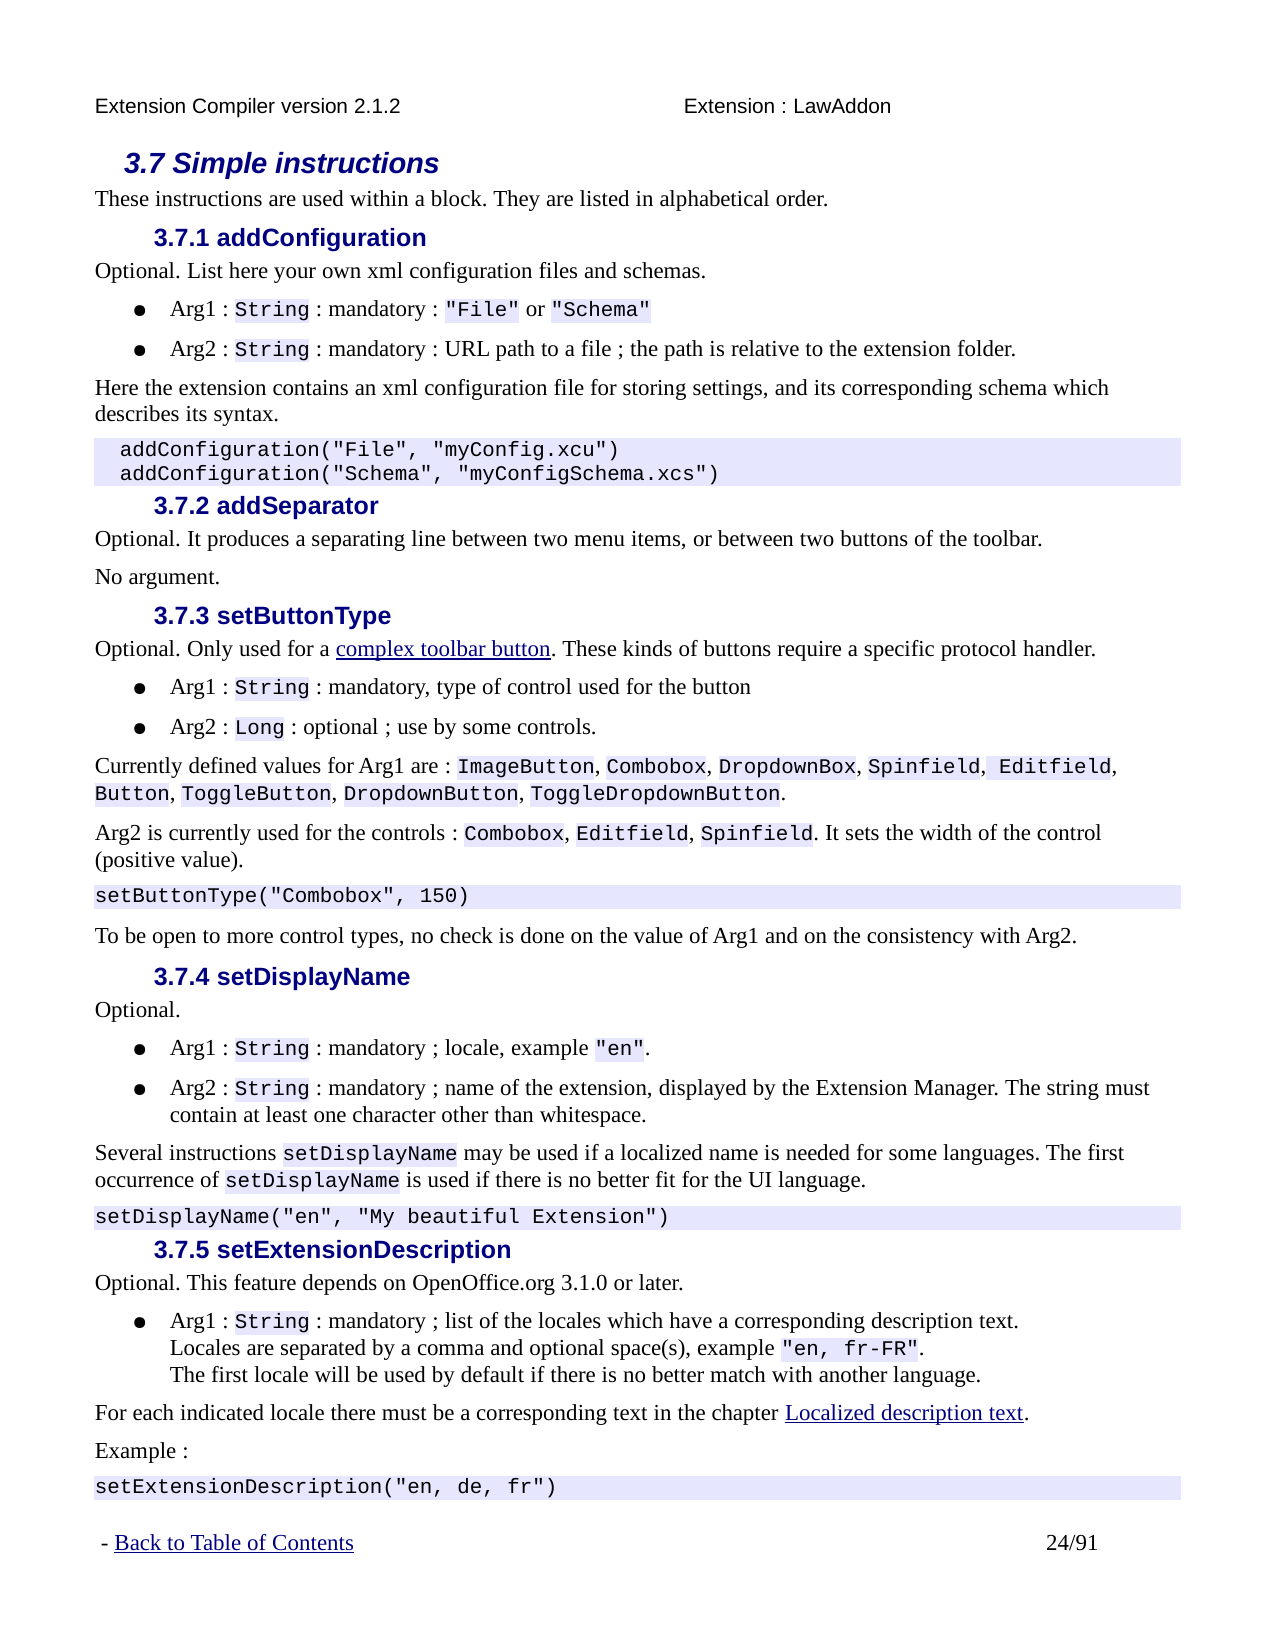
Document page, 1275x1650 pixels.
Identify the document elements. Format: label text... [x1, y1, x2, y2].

subtitle addConfiguration [153, 224, 1181, 252]
list Arg2 : Long : optional ; use by some controls. [132, 714, 1181, 741]
subtitle setDisplayName [153, 963, 1181, 991]
text Optional. This feature depends on OpenOffice.org 3.1.0 or later. [94, 1270, 1181, 1296]
text To be open to more control types, no check is done on the value of Arg1 and on the consistency with Arg2. [94, 923, 1181, 949]
text setButtonType("Combobox", 150) [94, 885, 1181, 909]
list Arg1 : String : mandatory, type of control used for the button [132, 674, 1181, 701]
text No argument. [94, 564, 1181, 590]
subtitle Simple instructions [124, 147, 1181, 180]
text Currently defined values for Arg1 are : ImageButton, Combobox, DropdownBox, Spinfield, Editfield, Button, ToggleButton, DropdownButton, ToggleDropdownButton. [94, 753, 1181, 807]
text addConfiguration("Schema", "myConfigSchema.xcs") [94, 462, 1181, 486]
text Optional. List here your own xml configuration files and schemas. [94, 258, 1181, 283]
text setDisplayName("en", "My beautiful Extension") [94, 1206, 1181, 1230]
text Optional. [94, 997, 1181, 1023]
text Here the extension contains an xml configuration file for storing settings, and its corresponding schema which describes its syntax. [94, 375, 1181, 426]
list Arg2 : String : mandatory : URL path to a file ; the path is relative to the extension folder. [132, 335, 1181, 362]
list Arg1 : String : mandatory : "File" or "Schema" [132, 296, 1181, 323]
text Arg2 is currently used for the controls : Combobox, Editfield, Spinfield. It sets the width of the control (positive value). [94, 820, 1181, 872]
subtitle setButtonType [153, 602, 1181, 630]
text Optional. Only used for a complex toolbar button. These kinds of buttons require a specific protocol handler. [94, 636, 1181, 662]
text These instructions are used within a block. They are listed in alphabetical order. [94, 186, 1181, 211]
text For each indicated locale there must be a corresponding text in the chapter Localized description text. [94, 1400, 1181, 1426]
text addConfiguration("File", "myConfig.xcu") [94, 438, 1181, 462]
list Arg1 : String : mandatory ; list of the locales which have a corresponding description text. Locales are separated by a comma and optional space(s), example "en, fr-FR". The first locale will be used by default if there is no better match with another language. [132, 1308, 1181, 1388]
text setExtensionDescription("en, de, fr") [94, 1476, 1181, 1500]
subtitle addSeparator [153, 492, 1181, 520]
list Arg1 : String : mandatory ; locale, example "en". [132, 1035, 1181, 1062]
list Arg2 : String : mandatory ; name of the extension, displayed by the Extension Manager. The string must contain at least one character other than whitespace. [132, 1075, 1181, 1127]
text Example : [94, 1438, 1181, 1464]
text Optional. It produces a separating line between two menu items, or between two buttons of the toolbar. [94, 526, 1181, 552]
text Several instructions setDisplayName may be used if a localized name is needed for some languages. The first occurrence of setDisplayName is used if there is no better fit for the UI language. [94, 1140, 1181, 1194]
subtitle setExtensionDescription [153, 1236, 1181, 1264]
